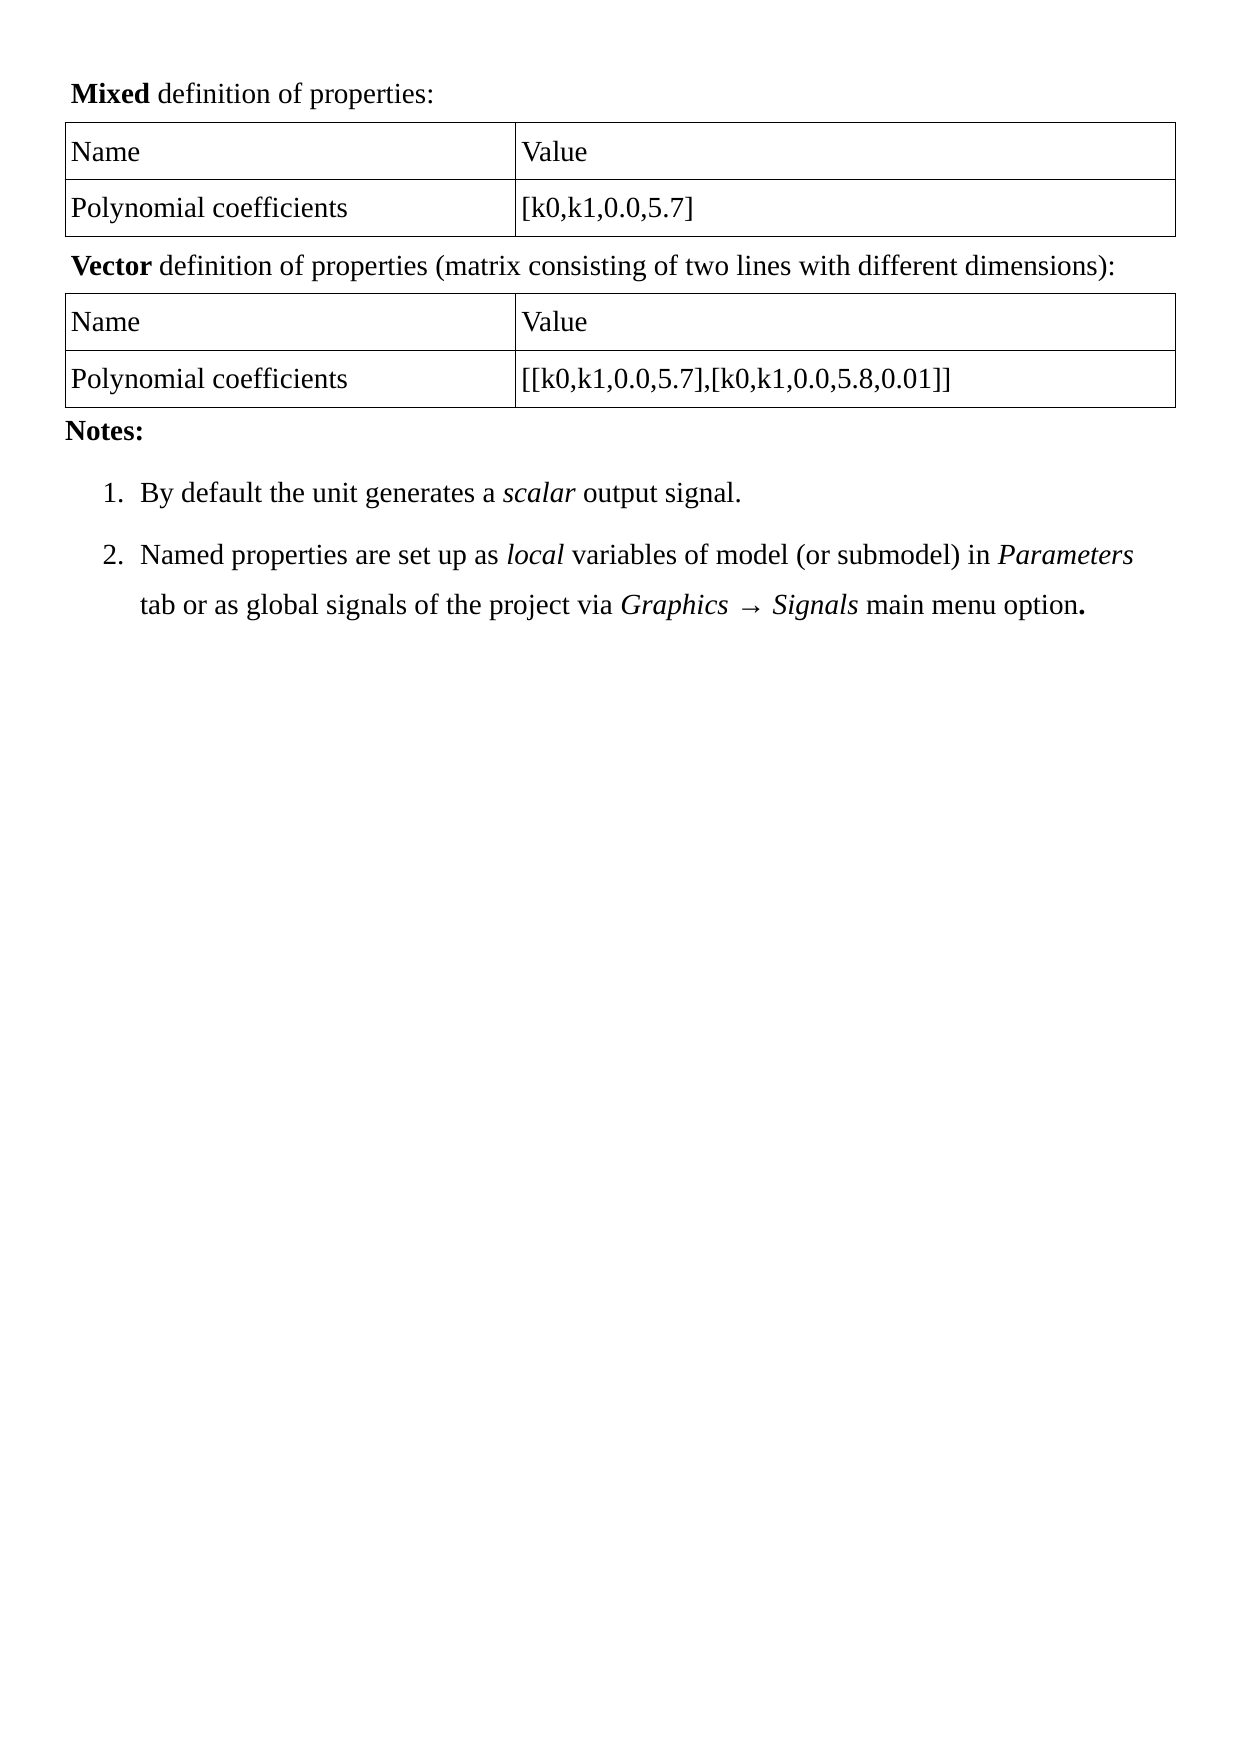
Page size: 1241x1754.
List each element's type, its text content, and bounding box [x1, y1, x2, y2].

table_cell Polynomial coefficients [66, 180, 515, 236]
table_cell Value [516, 123, 1175, 179]
table_cell The unit is vectorized and generates the output value calculated as per the formula: , whereare for polynomial coefficients, is for output signal,is for current simulation time given in seconds. Properties: Polynomial coefficients is the vector of coefficientsor several vectors (matrix lines) of coefficients where in the values of polynomial coefficients are defined for a certain output vector element. If several vectors (matrix lines) is used to define a property then polynomial coefficients are equal to: . In this case a vector signal will be at the output: , whereis for the number of matrix line of coefficients and the number of output vector element, is for the dimension of i-th vector of coefficients (i-th line of the matrix). Dimensions of the vectors can be either the same or different. Examples of filling in the dialog window for unit properties: Notes: By default the unit generates a scalar output signal. Named properties are set up as local variables of model (or submodel) in Parameters tab or as global signals of the project via Graphics → Signals main menu option. [59, 59, 1181, 633]
table_cell [k0,k1,0.0,5.7] [516, 180, 1175, 236]
table_cell Polynomial coefficients [66, 351, 515, 407]
table_cell [[k0,k1,0.0,5.7],[k0,k1,0.0,5.8,0.01]] [516, 351, 1175, 407]
table_cell Name [66, 294, 515, 350]
table_cell Mixed definition of properties: [65, 65, 1175, 122]
table_cell Name [66, 123, 515, 179]
table_cell Value [516, 294, 1175, 350]
table_cell Vector definition of properties (matrix consisting of two lines with different dimensions): [65, 237, 1175, 293]
